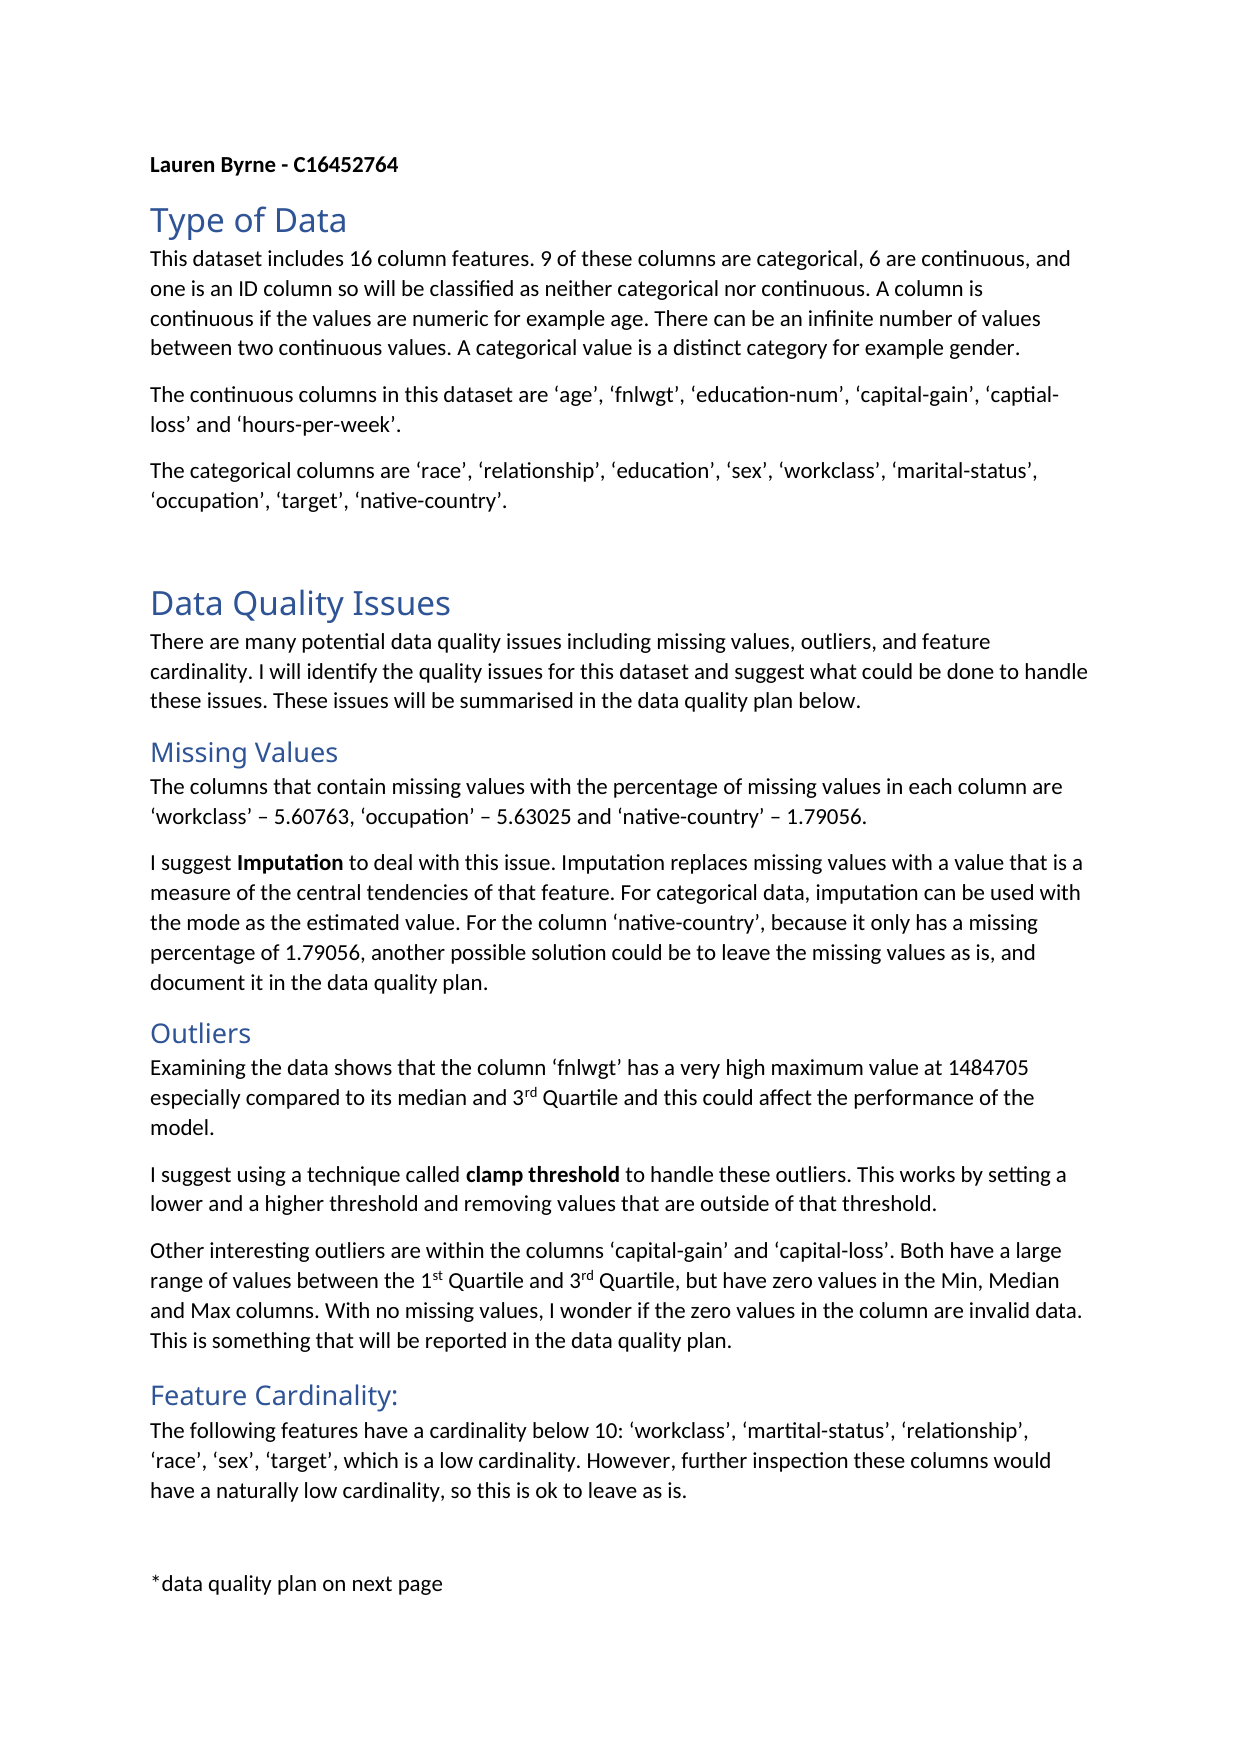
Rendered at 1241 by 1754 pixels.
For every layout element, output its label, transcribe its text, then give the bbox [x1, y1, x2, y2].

text *data quality plan on next page [150, 1569, 1090, 1597]
subtitle Feature Cardinality: [150, 1377, 1090, 1413]
text Lauren Byrne - C16452764 [150, 150, 1090, 178]
text I suggest using a technique called clamp threshold to handle these outliers. This works by setting a lower and a higher threshold and removing values that are outside of that threshold. [150, 1160, 1090, 1218]
text The categorical columns are ‘race’, ‘relationship’, ‘education’, ‘sex’, ‘workclass’, ‘marital-status’, ‘occupation’, ‘target’, ‘native-country’. [150, 457, 1090, 514]
text Missing Values The columns that contain missing values with the percentage of missing values in each column are ‘workclass’ – 5.60763, ‘occupation’ – 5.63025 and ‘native-country’ – 1.79056. [150, 733, 1090, 830]
text I suggest Imputation to deal with this issue. Imputation replaces missing values with a value that is a measure of the central tendencies of that feature. For categorical data, imputation can be used with the mode as the estimated value. For the column ‘native-country’, because it only has a missing percentage of 1.79056, another possible solution could be to leave the missing values as is, and document it in the data quality plan. [150, 848, 1090, 996]
text Data Quality Issues There are many potential data quality issues including missing values, outliers, and feature cardinality. I will identify the quality issues for this dataset and suggest what could be done to handle these issues. These issues will be summarised in the data quality plan below. [150, 579, 1090, 715]
text Other interesting outliers are within the columns ‘capital-gain’ and ‘capital-loss’. Both have a large range of values between the 1st Quartile and 3rd Quartile, but have zero values in the Min, Median and Max columns. With no missing values, I wonder if the zero values in the column are invalid data. This is something that will be reported in the data quality plan. [150, 1236, 1090, 1354]
text The following features have a cardinality below 10: ‘workclass’, ‘martital-status’, ‘relationship’, ‘race’, ‘sex’, ‘target’, which is a low cardinality. However, further inspection these columns would have a naturally low cardinality, so this is ok to leave as is. [150, 1416, 1090, 1504]
text Outliers Examining the data shows that the column ‘fnlwgt’ has a very high maximum value at 1484705 especially compared to its median and 3rd Quartile and this could affect the performance of the model. [150, 1014, 1090, 1141]
text The continuous columns in this dataset are ‘age’, ‘fnlwgt’, ‘education-num’, ‘capital-gain’, ‘captial-loss’ and ‘hours-per-week’. [150, 380, 1090, 438]
text Type of Data This dataset includes 16 column features. 9 of these columns are categorical, 6 are continuous, and one is an ID column so will be classified as neither categorical nor continuous. A column is continuous if the values are numeric for example age. There can be an infinite number of values between two continuous values. A categorical value is a distinct category for example gender. [150, 197, 1090, 362]
